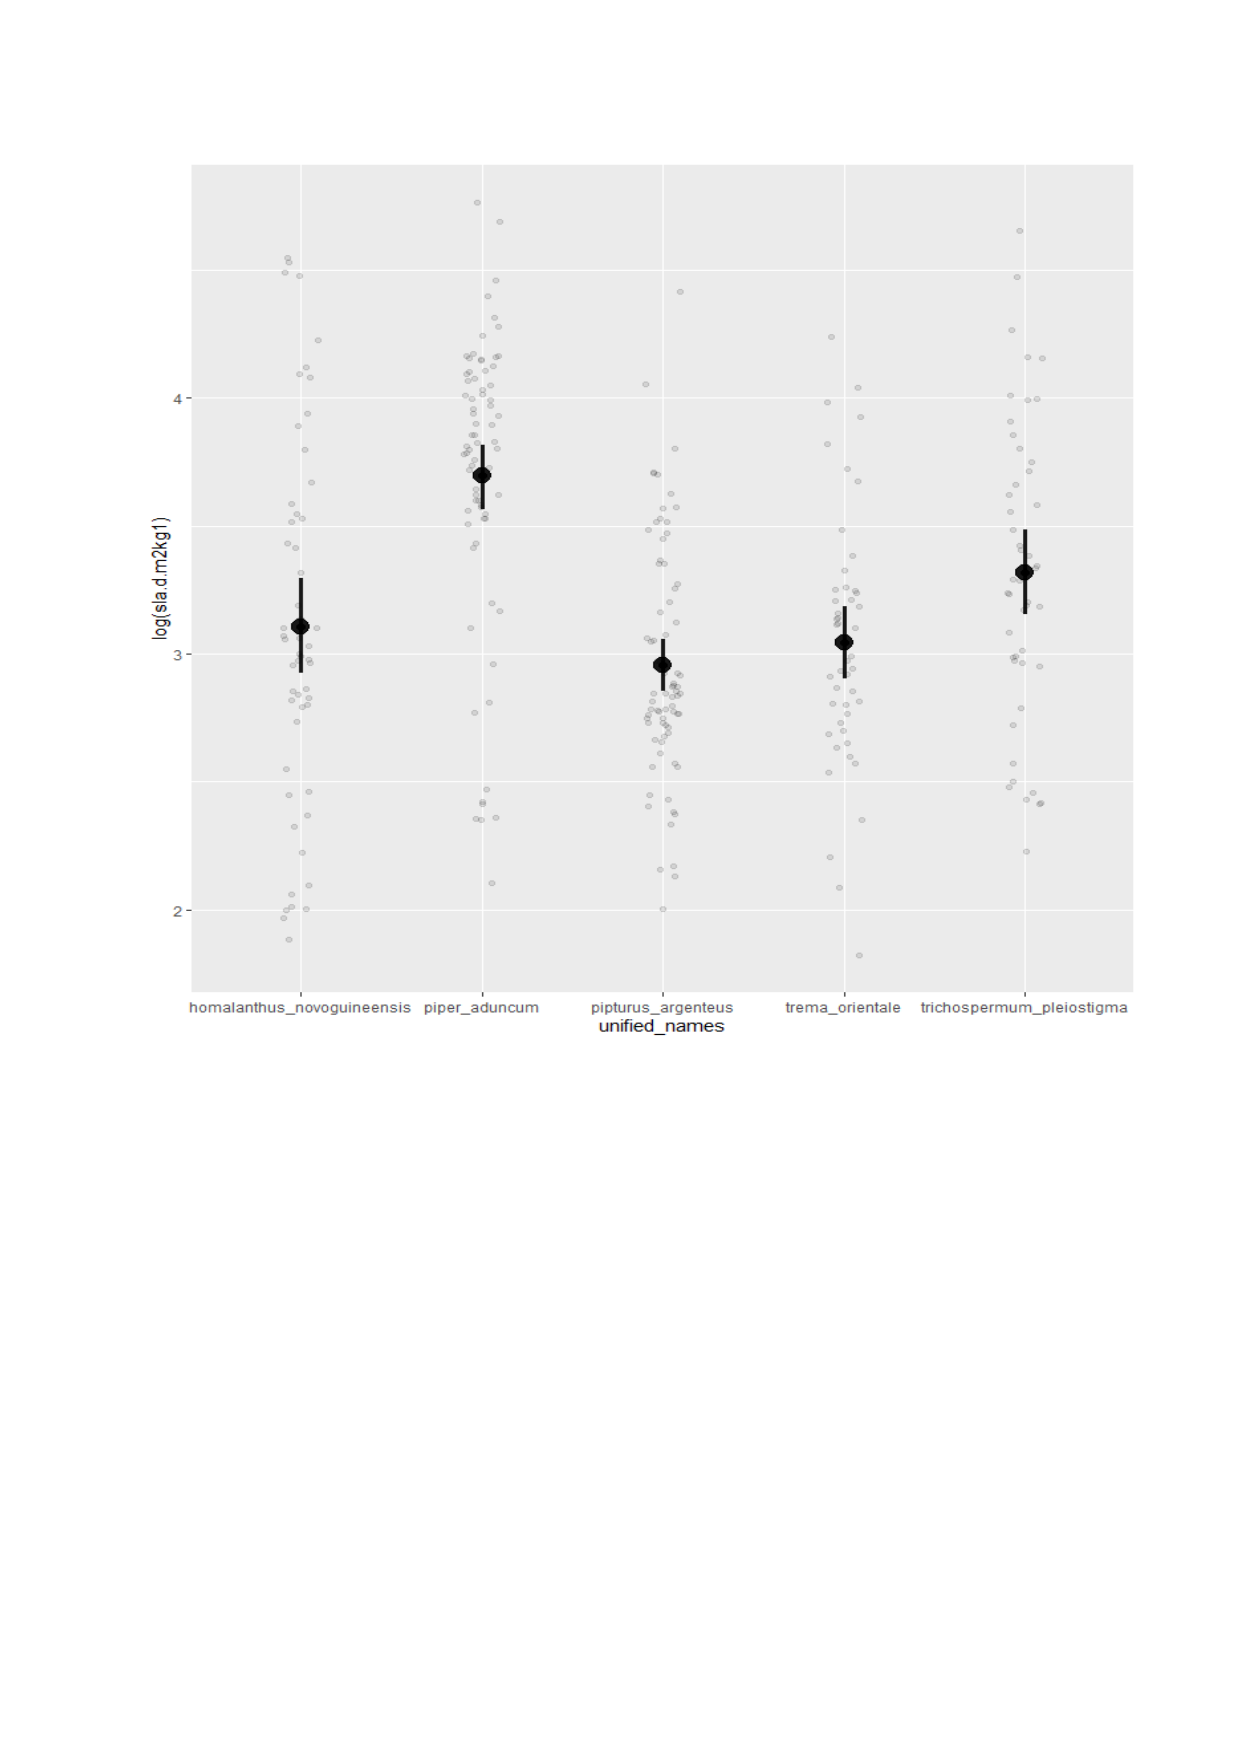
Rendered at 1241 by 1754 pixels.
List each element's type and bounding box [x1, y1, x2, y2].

picture [140, 157, 1144, 1043]
